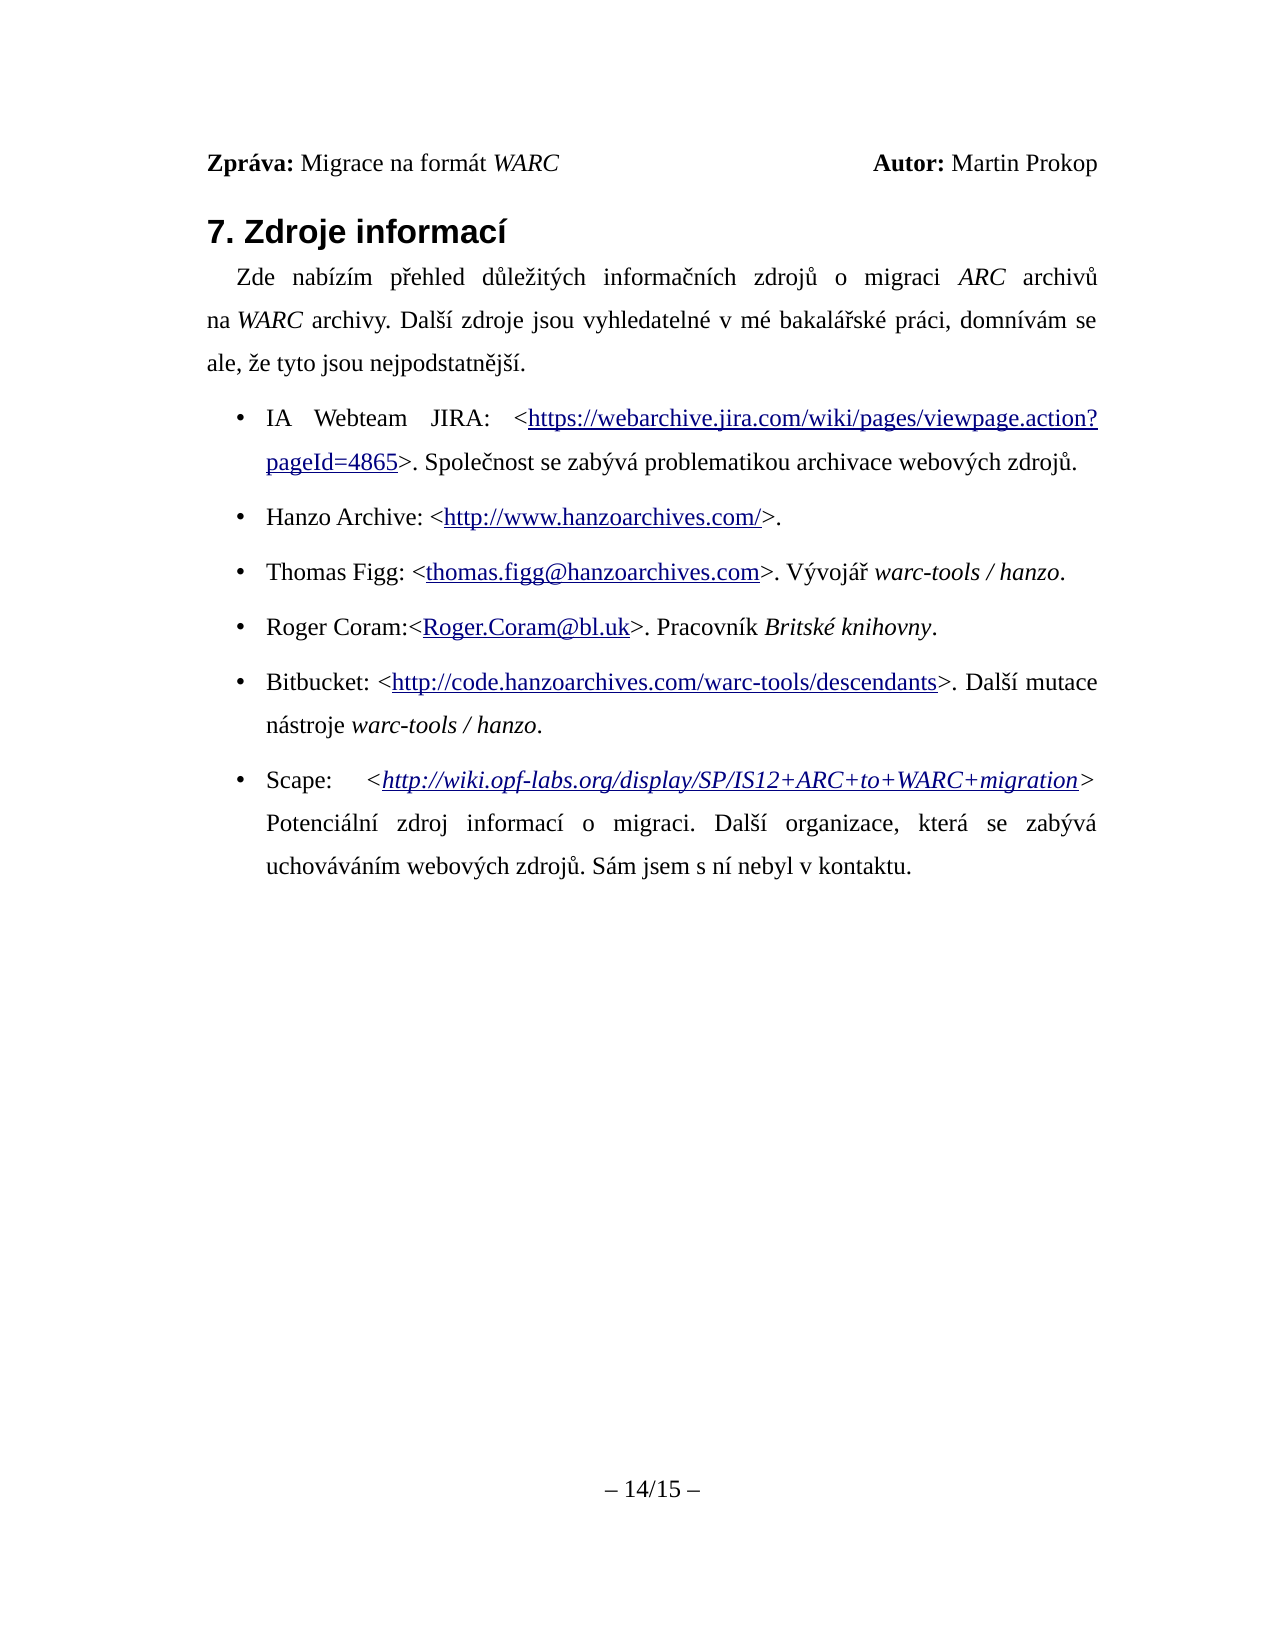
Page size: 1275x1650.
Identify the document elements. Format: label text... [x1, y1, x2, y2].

list Roger Coram:<Roger.Coram@bl.uk>. Pracovník Britské knihovny. [236, 612, 1098, 640]
list Scape: <http://wiki.opf-labs.org/display/SP/IS12+ARC+to+WARC+migration> Potenciální zdroj informací o migraci. Další organizace, která se zabývá uchováváním webových zdrojů. Sám jsem s ní nebyl v kontaktu. [236, 765, 1098, 880]
list Thomas Figg: <thomas.figg@hanzoarchives.com>. Vývojář warc-tools / hanzo. [236, 557, 1098, 585]
list IA Webteam JIRA: <https://webarchive.jira.com/wiki/pages/viewpage.action?pageId=4865>. Společnost se zabývá problematikou archivace webových zdrojů. [236, 403, 1098, 475]
text Zde nabízím přehled důležitých informačních zdrojů o migraci ARC archivů na WARC archivy. Další zdroje jsou vyhledatelné v mé bakalářské práci, domnívám se ale, že tyto jsou nejpodstatnější. [207, 262, 1098, 377]
subtitle 7. Zdroje informací [207, 212, 1098, 250]
list Bitbucket: <http://code.hanzoarchives.com/warc-tools/descendants>. Další mutace nástroje warc-tools / hanzo. [236, 667, 1098, 738]
list Hanzo Archive: <http://www.hanzoarchives.com/>. [236, 502, 1098, 530]
